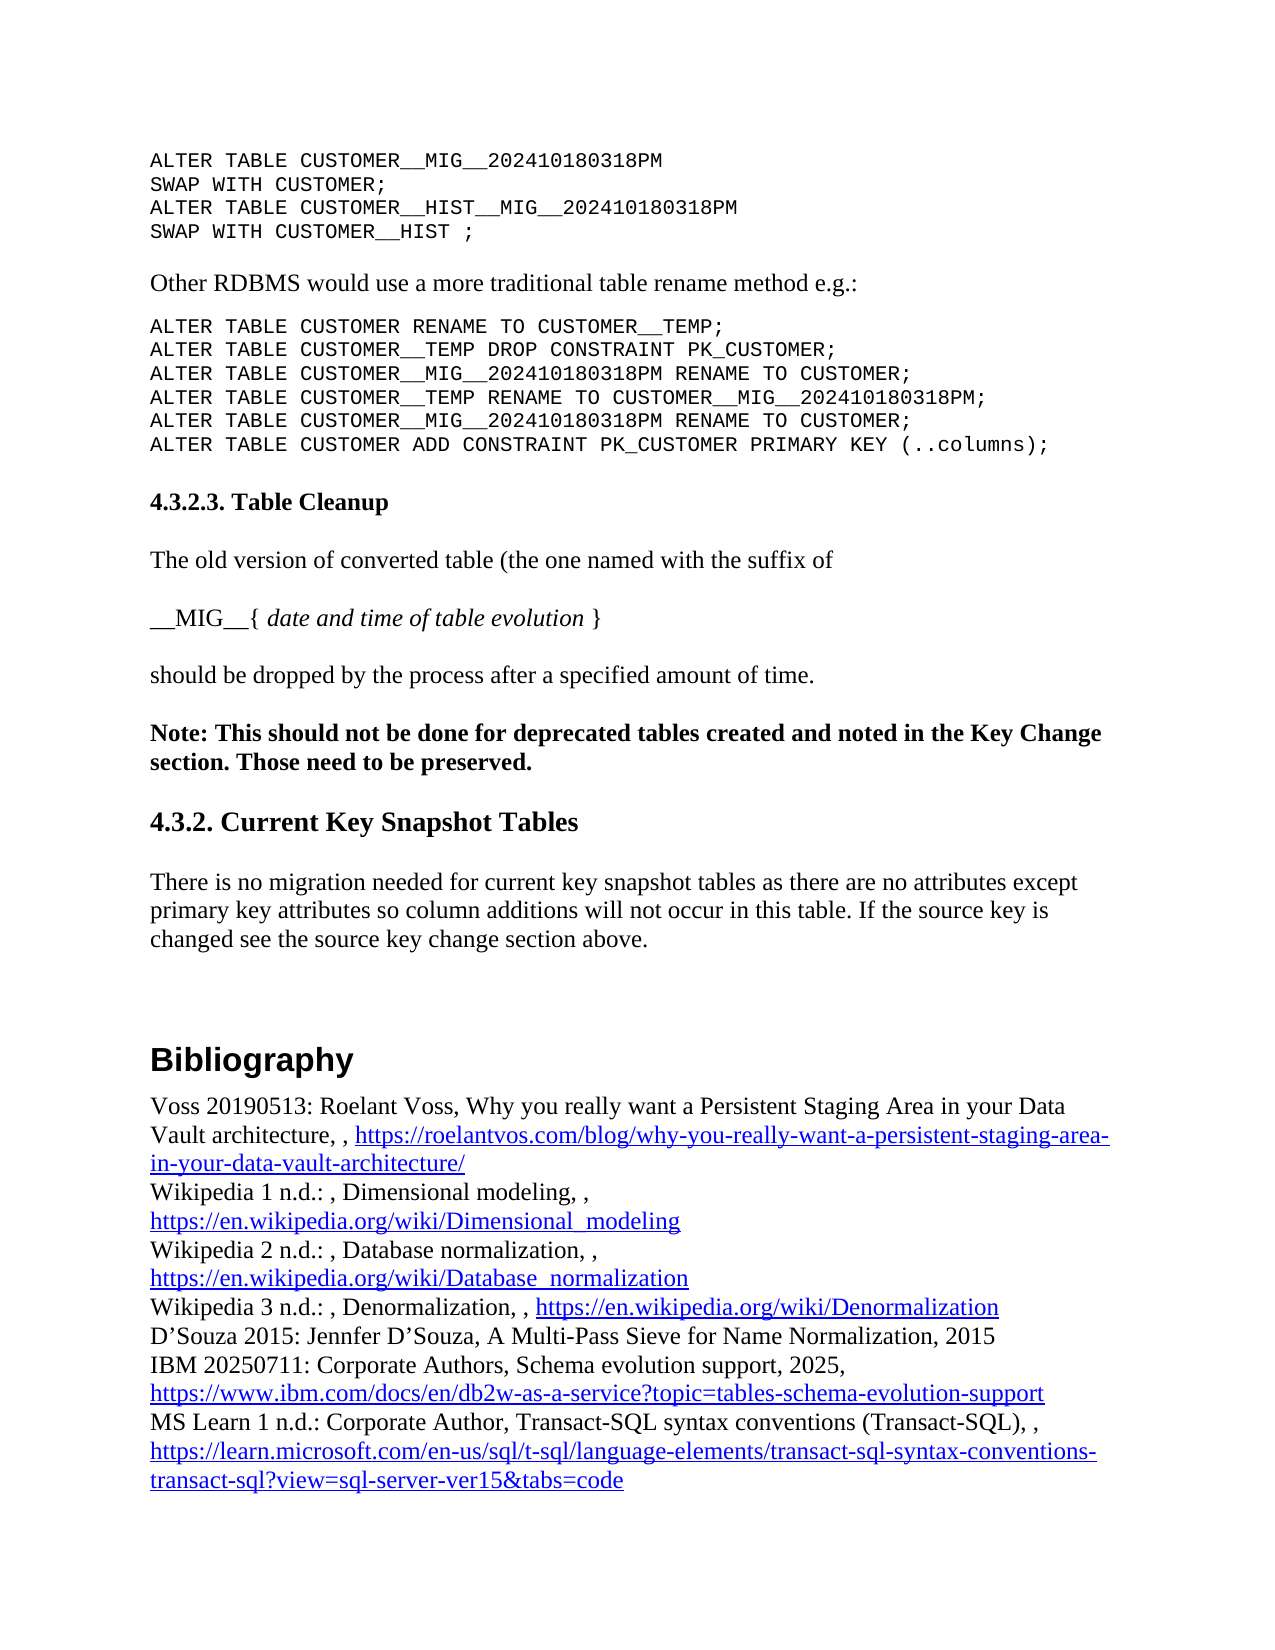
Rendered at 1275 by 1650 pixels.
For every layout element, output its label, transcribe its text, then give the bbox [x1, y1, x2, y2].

text D’Souza 2015: Jennfer D’Souza, A Multi-Pass Sieve for Name Normalization, 2015 [150, 1321, 1125, 1350]
text __MIG__{ date and time of table evolution } [150, 603, 1125, 631]
text should be dropped by the process after a specified amount of time. [150, 661, 1125, 689]
text ALTER TABLE CUSTOMER__MIG__202410180318PM RENAME TO CUSTOMER; [150, 363, 1125, 387]
text ALTER TABLE CUSTOMER__TEMP RENAME TO CUSTOMER__MIG__202410180318PM; [150, 387, 1125, 410]
text There is no migration needed for current key snapshot tables as there are no attributes except primary key attributes so column additions will not occur in this table. If the source key is changed see the source key change section above. [150, 867, 1125, 953]
text Other RDBMS would use a more traditional table rename method e.g.: [150, 268, 1125, 297]
text SWAP WITH CUSTOMER__HIST ; [150, 221, 1125, 244]
text Wikipedia 1 n.d.: , Dimensional modeling, , https://en.wikipedia.org/wiki/Dimensional_modeling [150, 1177, 1125, 1235]
subtitle 4.3.2.3. Table Cleanup [150, 487, 1125, 516]
text ALTER TABLE CUSTOMER__MIG__202410180318PM RENAME TO CUSTOMER; [150, 410, 1125, 434]
text ALTER TABLE CUSTOMER__TEMP DROP CONSTRAINT PK_CUSTOMER; [150, 339, 1125, 363]
text SWAP WITH CUSTOMER; [150, 174, 1125, 197]
text Voss 20190513: Roelant Voss, Why you really want a Persistent Staging Area in your Data Vault architecture, , https://roelantvos.com/blog/why-you-really-want-a-persistent-staging-area-in-your-data-vault-architecture/ [150, 1091, 1125, 1177]
text ALTER TABLE CUSTOMER ADD CONSTRAINT PK_CUSTOMER PRIMARY KEY (..columns); [150, 434, 1125, 458]
text MS Learn 1 n.d.: Corporate Author, Transact-SQL syntax conventions (Transact-SQL), , https://learn.microsoft.com/en-us/sql/t-sql/language-elements/transact-sql-syntax-conventions-transact-sql?view=sql-server-ver15&tabs=code [150, 1407, 1125, 1493]
text Note: This should not be done for deprecated tables created and noted in the Key Change section. Those need to be preserved. [150, 718, 1125, 776]
subtitle 4.3.2. Current Key Snapshot Tables [150, 805, 1125, 838]
subtitle Bibliography [150, 1040, 1125, 1078]
text ALTER TABLE CUSTOMER__HIST__MIG__202410180318PM [150, 197, 1125, 221]
text ALTER TABLE CUSTOMER RENAME TO CUSTOMER__TEMP; [150, 316, 1125, 339]
text IBM 20250711: Corporate Authors, Schema evolution support, 2025, https://www.ibm.com/docs/en/db2w-as-a-service?topic=tables-schema-evolution-support [150, 1350, 1125, 1407]
text The old version of converted table (the one named with the suffix of [150, 545, 1125, 573]
text Wikipedia 2 n.d.: , Database normalization, , https://en.wikipedia.org/wiki/Database_normalization [150, 1235, 1125, 1292]
text Wikipedia 3 n.d.: , Denormalization, , https://en.wikipedia.org/wiki/Denormalization [150, 1292, 1125, 1321]
text ALTER TABLE CUSTOMER__MIG__202410180318PM [150, 150, 1125, 174]
